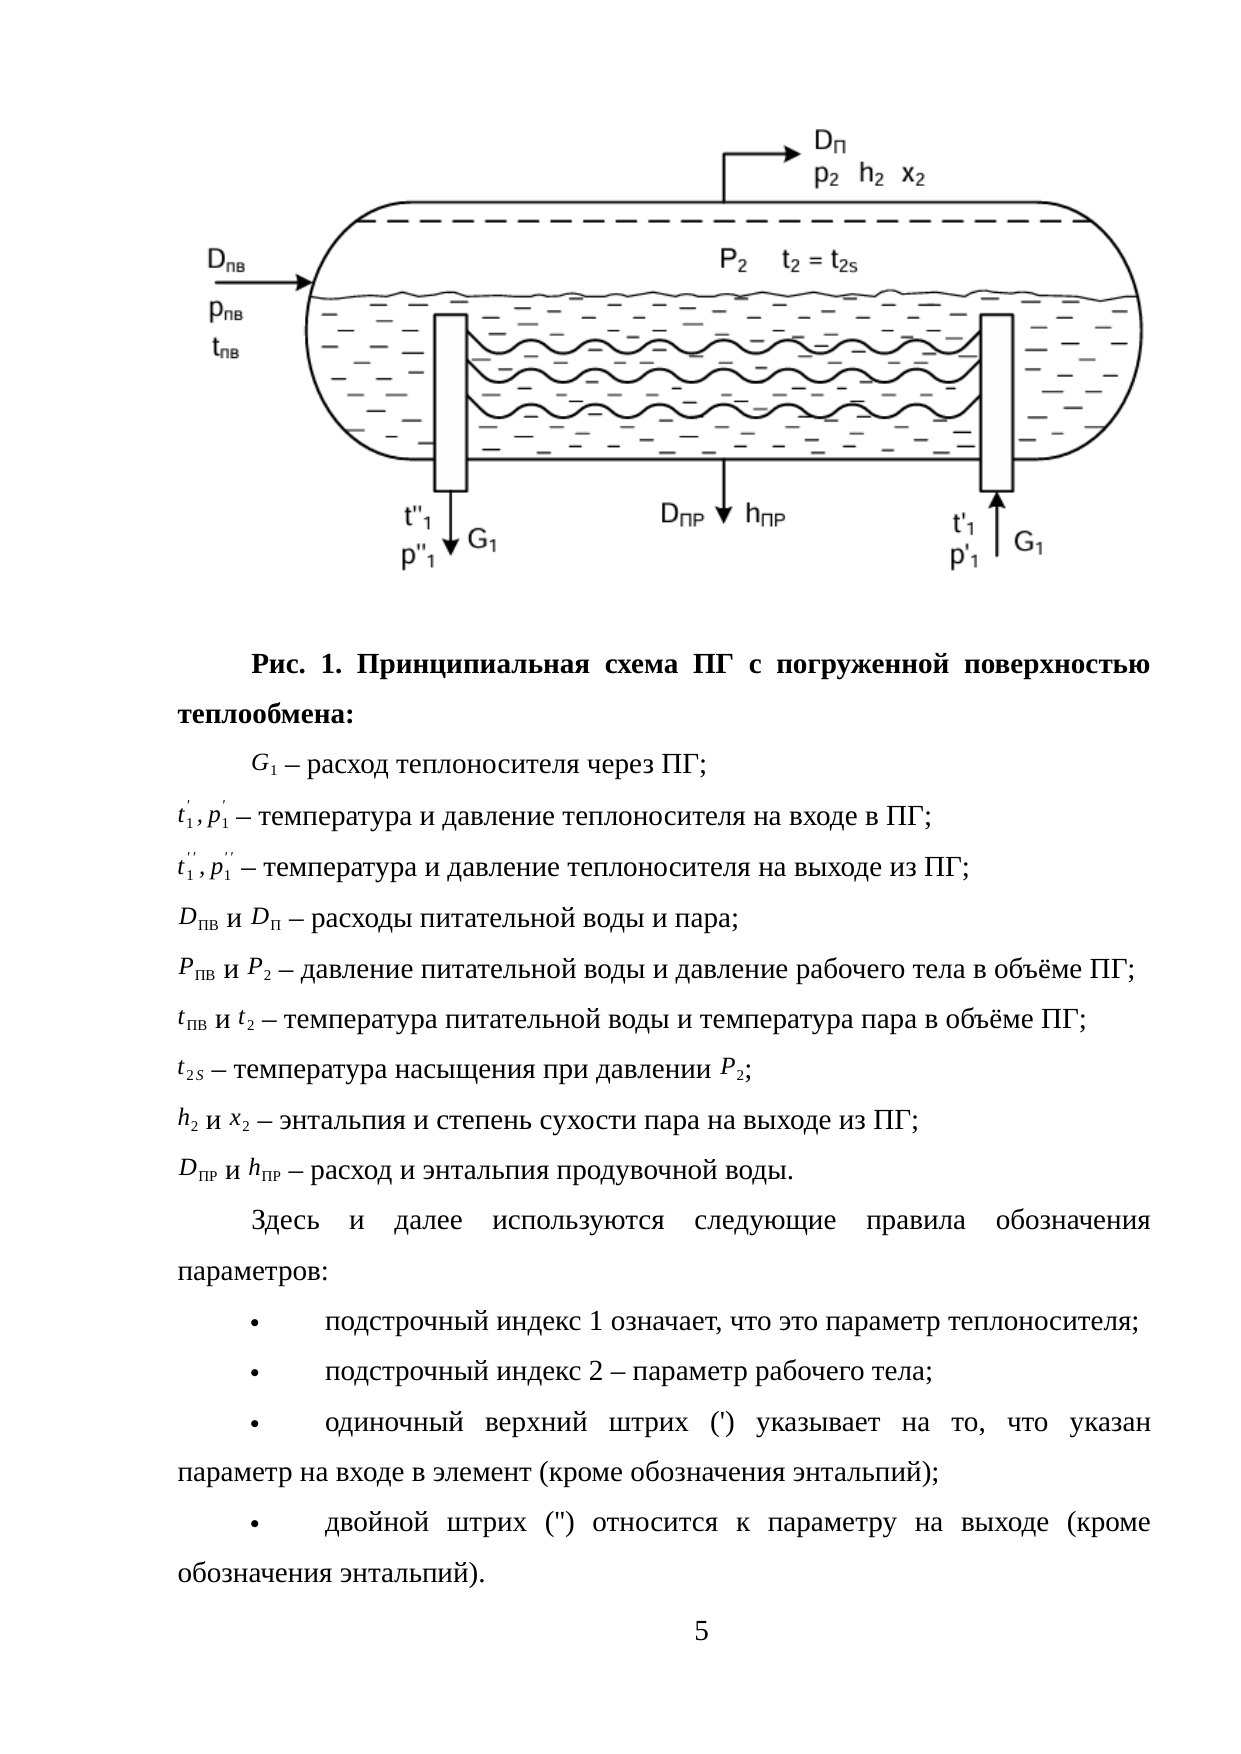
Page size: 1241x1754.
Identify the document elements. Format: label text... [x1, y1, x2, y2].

list двойной штрих ('') относится к параметру на выходе (кроме обозначения энтальпий). [177, 1504, 1152, 1588]
list подстрочный индекс 2 – параметр рабочего тела; [177, 1353, 1152, 1387]
list подстрочный индекс 1 означает, что это параметр теплоносителя; [177, 1303, 1152, 1337]
list одиночный верхний штрих (') указывает на то, что указан параметр на входе в элемент (кроме обозначения энтальпий); [177, 1404, 1152, 1488]
text Здесь и далее используются следующие правила обозначения параметров: [177, 1202, 1152, 1286]
text – расход теплоносителя через ПГ; – температура и давление теплоносителя на входе в ПГ; – температура и давление теплоносителя на выходе из ПГ; и – расходы питательной воды и пара; и – давление питательной воды и давление рабочего тела в объёме ПГ; и – температура питательной воды и температура пара в объёме ПГ; – температура насыщения при давлении ; и – энтальпия и степень сухости пара на выходе из ПГ; и – расход и энтальпия продувочной воды. [177, 747, 1152, 1186]
text Рис. 1. Принципиальная схема ПГ с погруженной поверхностью теплообмена: [177, 646, 1152, 730]
picture [177, 129, 1152, 579]
